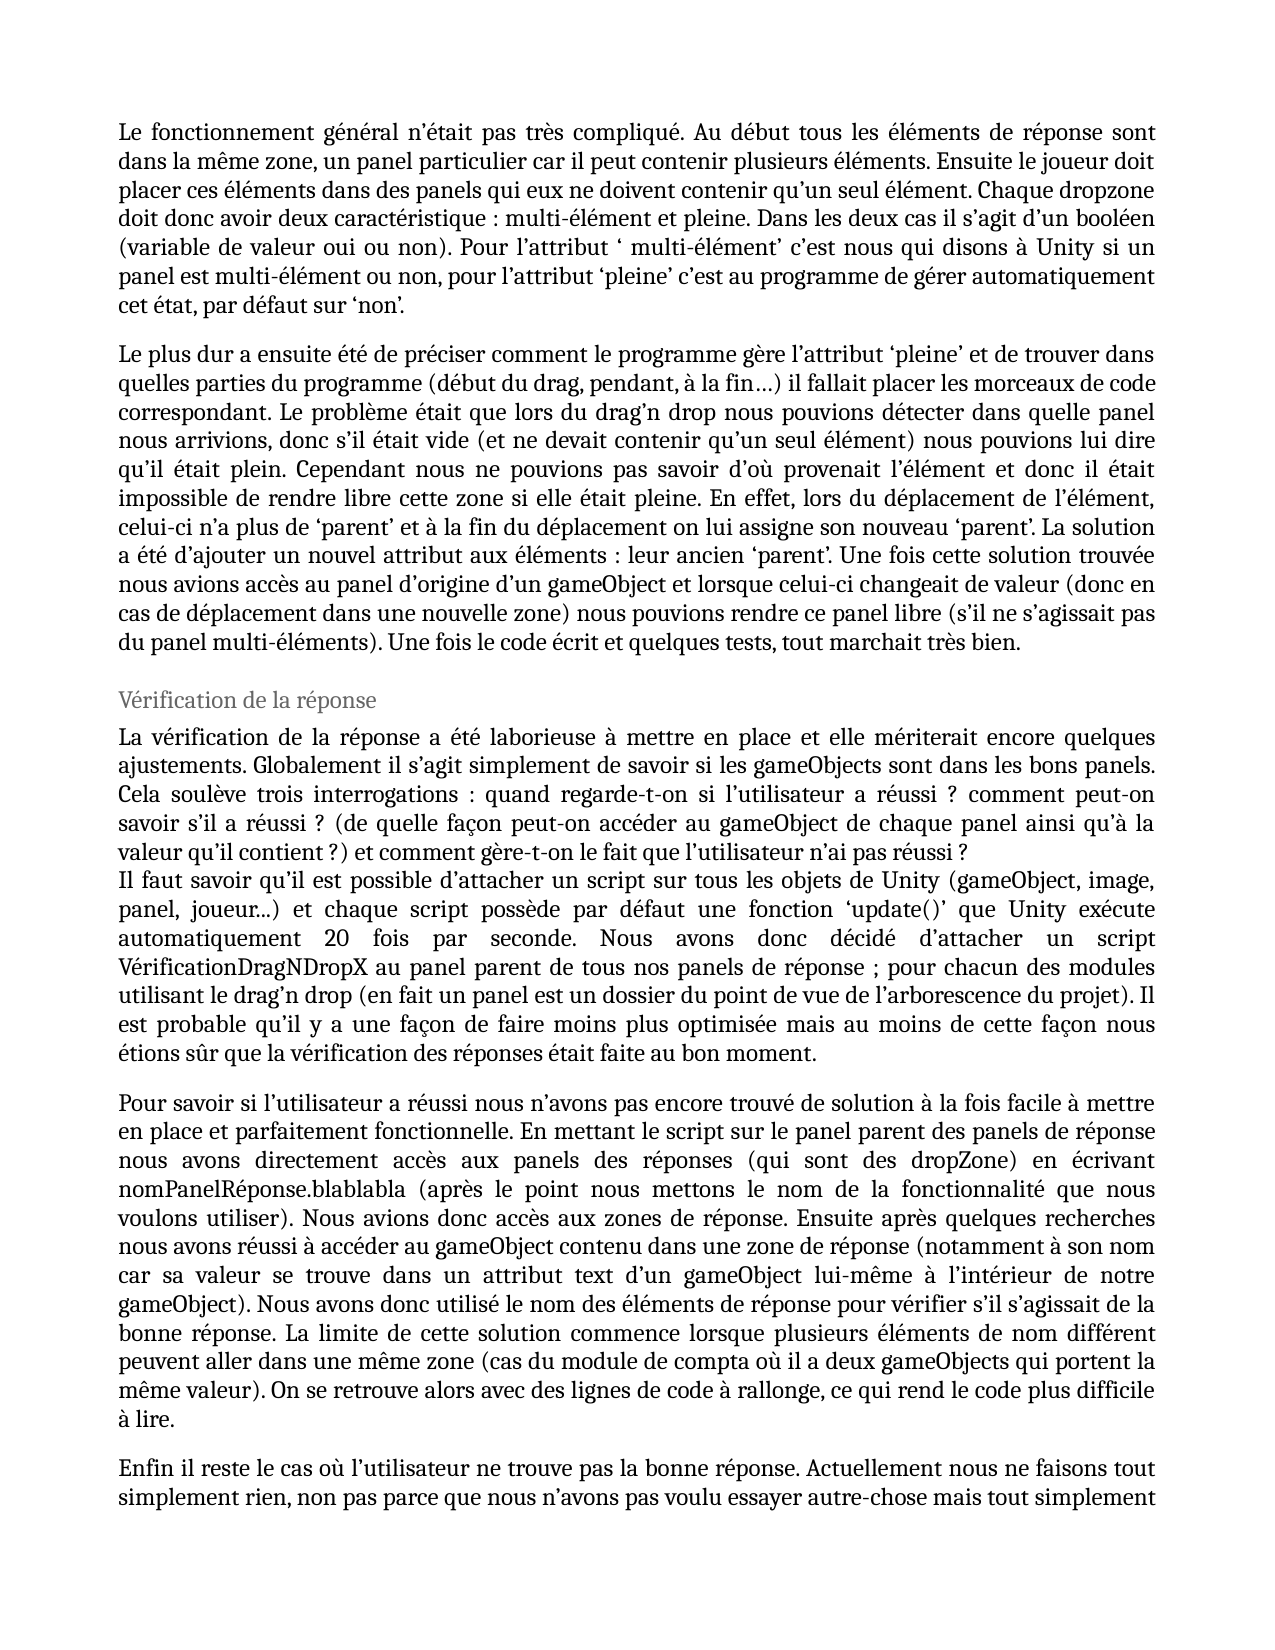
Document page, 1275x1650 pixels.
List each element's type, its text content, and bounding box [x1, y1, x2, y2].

text Le fonctionnement général n’était pas très compliqué. Au début tous les éléments de réponse sont dans la même zone, un panel particulier car il peut contenir plusieurs éléments. Ensuite le joueur doit placer ces éléments dans des panels qui eux ne doivent contenir qu’un seul élément. Chaque dropzone doit donc avoir deux caractéristique : multi-élément et pleine. Dans les deux cas il s’agit d’un booléen (variable de valeur oui ou non). Pour l’attribut ‘ multi-élément’ c’est nous qui disons à Unity si un panel est multi-élément ou non, pour l’attribut ‘pleine’ c’est au programme de gérer automatiquement cet état, par défaut sur ‘non’. [118, 118, 1157, 319]
text Le plus dur a ensuite été de préciser comment le programme gère l’attribut ‘pleine’ et de trouver dans quelles parties du programme (début du drag, pendant, à la fin…) il fallait placer les morceaux de code correspondant. Le problème était que lors du drag’n drop nous pouvions détecter dans quelle panel nous arrivions, donc s’il était vide (et ne devait contenir qu’un seul élément) nous pouvions lui dire qu’il était plein. Cependant nous ne pouvions pas savoir d’où provenait l’élément et donc il était impossible de rendre libre cette zone si elle était pleine. En effet, lors du déplacement de l’élément, celui-ci n’a plus de ‘parent’ et à la fin du déplacement on lui assigne son nouveau ‘parent’. La solution a été d’ajouter un nouvel attribut aux éléments : leur ancien ‘parent’. Une fois cette solution trouvée nous avions accès au panel d’origine d’un gameObject et lorsque celui-ci changeait de valeur (donc en cas de déplacement dans une nouvelle zone) nous pouvions rendre ce panel libre (s’il ne s’agissait pas du panel multi-éléments). Une fois le code écrit et quelques tests, tout marchait très bien. [118, 340, 1157, 656]
text Pour savoir si l’utilisateur a réussi nous n’avons pas encore trouvé de solution à la fois facile à mettre en place et parfaitement fonctionnelle. En mettant le script sur le panel parent des panels de réponse nous avons directement accès aux panels des réponses (qui sont des dropZone) en écrivant nomPanelRéponse.blablabla (après le point nous mettons le nom de la fonctionnalité que nous voulons utiliser). Nous avions donc accès aux zones de réponse. Ensuite après quelques recherches nous avons réussi à accéder au gameObject contenu dans une zone de réponse (notamment à son nom car sa valeur se trouve dans un attribut text d’un gameObject lui-même à l’intérieur de notre gameObject). Nous avons donc utilisé le nom des éléments de réponse pour vérifier s’il s’agissait de la bonne réponse. La limite de cette solution commence lorsque plusieurs éléments de nom différent peuvent aller dans une même zone (cas du module de compta où il a deux gameObjects qui portent la même valeur). On se retrouve alors avec des lignes de code à rallonge, ce qui rend le code plus difficile à lire. [118, 1088, 1157, 1433]
text La vérification de la réponse a été laborieuse à mettre en place et elle mériterait encore quelques ajustements. Globalement il s’agit simplement de savoir si les gameObjects sont dans les bons panels. Cela soulève trois interrogations : quand regarde-t-on si l’utilisateur a réussi ? comment peut-on savoir s’il a réussi ? (de quelle façon peut-on accéder au gameObject de chaque panel ainsi qu’à la valeur qu’il contient ?) et comment gère-t-on le fait que l’utilisateur n’ai pas réussi ? [118, 723, 1157, 866]
text Enfin il reste le cas où l’utilisateur ne trouve pas la bonne réponse. Actuellement nous ne faisons tout simplement rien, non pas parce que nous n’avons pas voulu essayer autre-chose mais tout simplement [118, 1454, 1157, 1512]
text Il faut savoir qu’il est possible d’attacher un script sur tous les objets de Unity (gameObject, image, panel, joueur...) et chaque script possède par défaut une fonction ‘update()’ que Unity exécute automatiquement 20 fois par seconde. Nous avons donc décidé d’attacher un script VérificationDragNDropX au panel parent de tous nos panels de réponse ; pour chacun des modules utilisant le drag’n drop (en fait un panel est un dossier du point de vue de l’arborescence du projet). Il est probable qu’il y a une façon de faire moins plus optimisée mais au moins de cette façon nous étions sûr que la vérification des réponses était faite au bon moment. [118, 866, 1157, 1068]
subtitle Vérification de la réponse [118, 686, 1157, 714]
